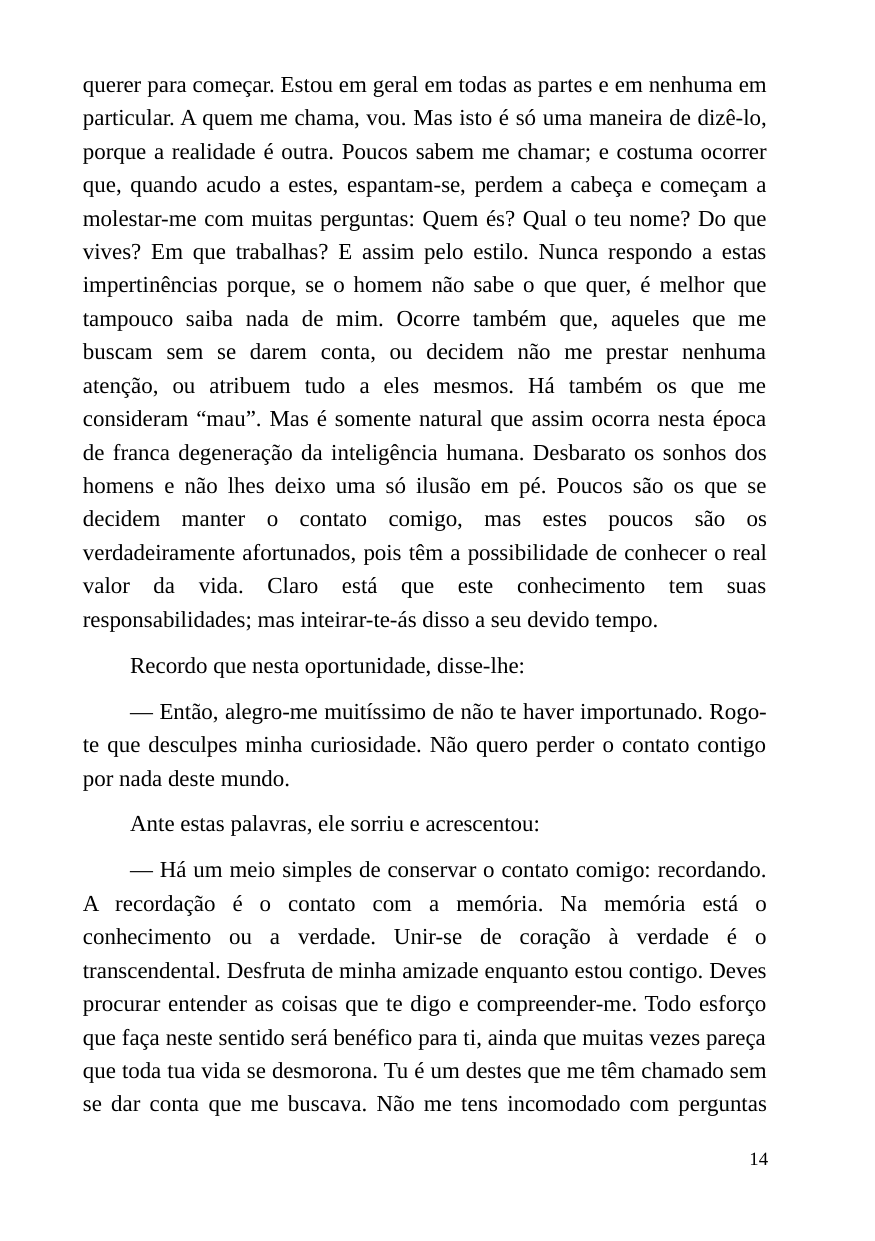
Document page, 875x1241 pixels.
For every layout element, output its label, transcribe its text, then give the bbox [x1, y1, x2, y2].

text — Então, alegro-me muitíssimo de não te haver importunado. Rogo-te que desculpes minha curiosidade. Não quero perder o contato contigo por nada deste mundo. [83, 698, 768, 791]
text — Há um meio simples de conservar o contato comigo: recordando. A recordação é o contato com a memória. Na memória está o conhecimento ou a verdade. Unir-se de coração à verdade é o transcendental. Desfruta de minha amizade enquanto estou contigo. Deves procurar entender as coisas que te digo e compreender-me. Todo esforço que faça neste sentido será benéfico para ti, ainda que muitas vezes pareça que toda tua vida se desmorona. Tu é um destes que me têm chamado sem se dar conta que me buscava. Não me tens incomodado com perguntas [83, 856, 768, 1117]
text Ante estas palavras, ele sorriu e acrescentou: [83, 811, 768, 837]
text querer para começar. Estou em geral em todas as partes e em nenhuma em particular. A quem me chama, vou. Mas isto é só uma maneira de dizê-lo, porque a realidade é outra. Poucos sabem me chamar; e costuma ocorrer que, quando acudo a estes, espantam-se, perdem a cabeça e começam a molestar-me com muitas perguntas: Quem és? Qual o teu nome? Do que vives? Em que trabalhas? E assim pelo estilo. Nunca respondo a estas impertinências porque, se o homem não sabe o que quer, é melhor que tampouco saiba nada de mim. Ocorre também que, aqueles que me buscam sem se darem conta, ou decidem não me prestar nenhuma atenção, ou atribuem tudo a eles mesmos. Há também os que me consideram “mau”. Mas é somente natural que assim ocorra nesta época de franca degeneração da inteligência humana. Desbarato os sonhos dos homens e não lhes deixo uma só ilusão em pé. Poucos são os que se decidem manter o contato comigo, mas estes poucos são os verdadeiramente afortunados, pois têm a possibilidade de conhecer o real valor da vida. Claro está que este conhecimento tem suas responsabilidades; mas inteirar-te-ás disso a seu devido tempo. [83, 71, 768, 632]
text Recordo que nesta oportunidade, disse-lhe: [83, 652, 768, 678]
